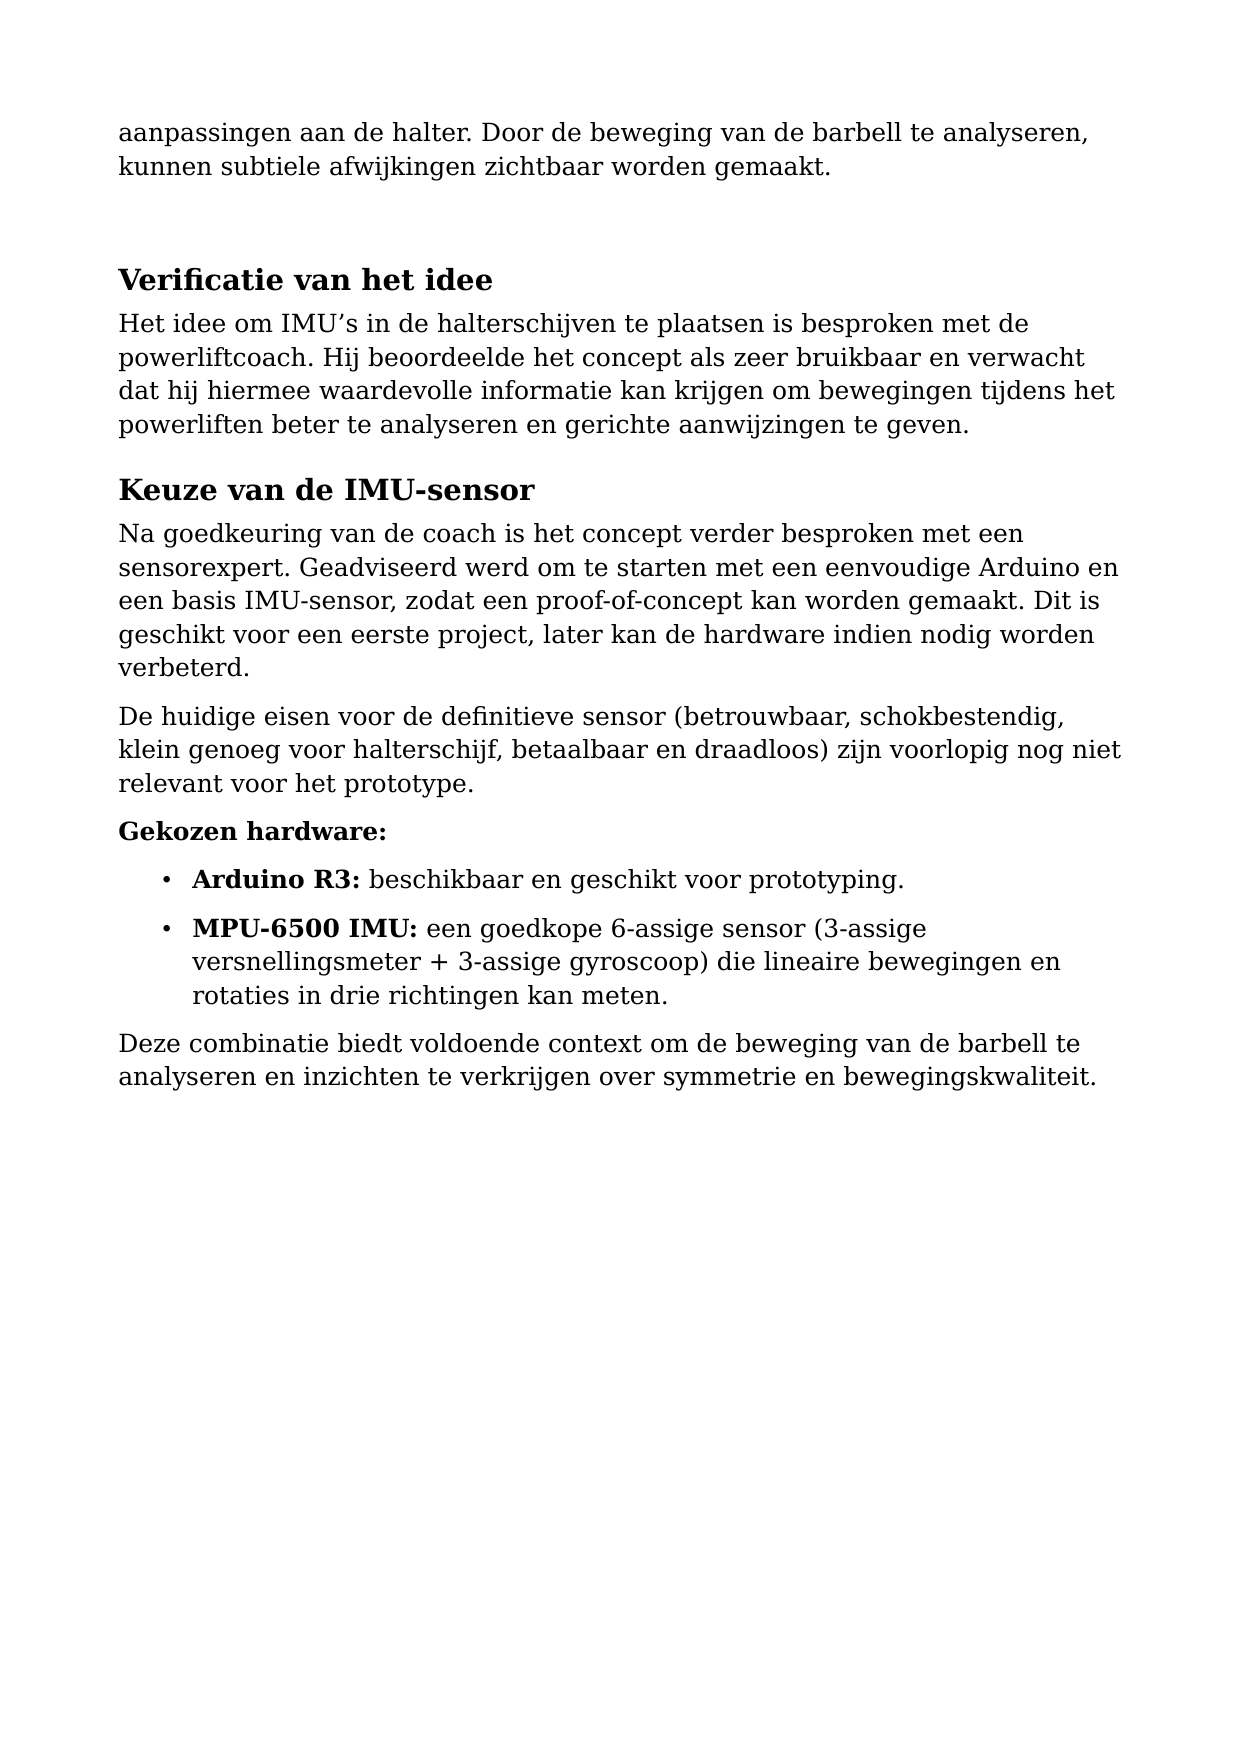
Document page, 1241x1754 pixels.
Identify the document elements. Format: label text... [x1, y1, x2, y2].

list Arduino R3: beschikbaar en geschikt voor prototyping. [162, 865, 1122, 894]
text Deze combinatie biedt voldoende context om de beweging van de barbell te analyseren en inzichten te verkrijgen over symmetrie en bewegingskwaliteit. [118, 1029, 1122, 1092]
text aanpassingen aan de halter. Door de beweging van de barbell te analyseren, kunnen subtiele afwijkingen zichtbaar worden gemaakt. [118, 118, 1122, 181]
text De huidige eisen voor de definitieve sensor (betrouwbaar, schokbestendig, klein genoeg voor halterschijf, betaalbaar en draadloos) zijn voorlopig nog niet relevant voor het prototype. [118, 702, 1122, 798]
subtitle Keuze van de IMU-sensor [118, 473, 1122, 507]
subtitle Verificatie van het idee [118, 262, 1122, 297]
list MPU-6500 IMU: een goedkope 6-assige sensor (3-assige versnellingsmeter + 3-assige gyroscoop) die lineaire bewegingen en rotaties in drie richtingen kan meten. [162, 913, 1122, 1010]
text Na goedkeuring van de coach is het concept verder besproken met een sensorexpert. Geadviseerd werd om te starten met een eenvoudige Arduino en een basis IMU-sensor, zodat een proof-of-concept kan worden gemaakt. Dit is geschikt voor een eerste project, later kan de hardware indien nodig worden verbeterd. [118, 519, 1122, 683]
text Het idee om IMU’s in de halterschijven te plaatsen is besproken met de powerliftcoach. Hij beoordeelde het concept als zeer bruikbaar en verwacht dat hij hiermee waardevolle informatie kan krijgen om bewegingen tijdens het powerliften beter te analyseren en gerichte aanwijzingen te geven. [118, 309, 1122, 439]
text Gekozen hardware: [118, 817, 1122, 846]
